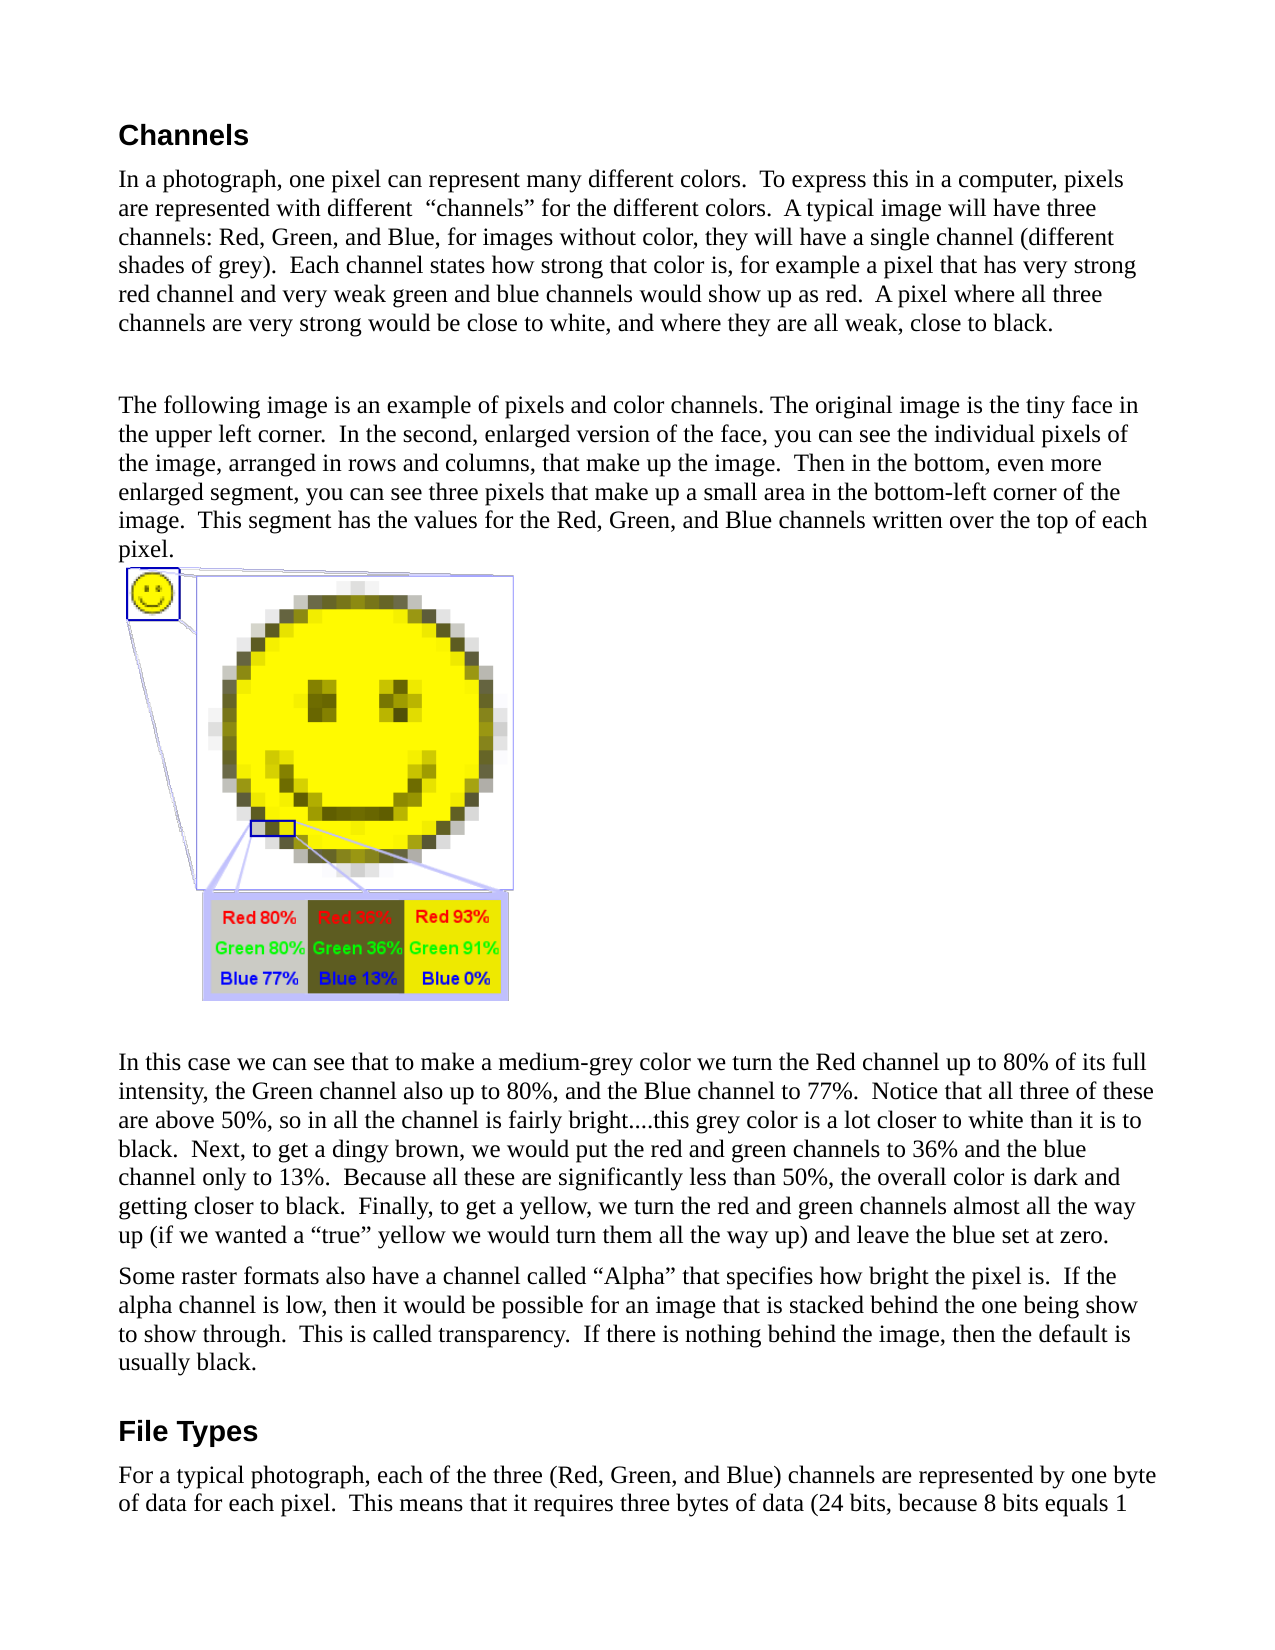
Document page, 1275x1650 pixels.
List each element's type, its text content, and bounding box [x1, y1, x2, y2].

text The following image is an example of pixels and color channels. The original image is the tiny face in the upper left corner. In the second, enlarged version of the face, you can see the individual pixels of the image, arranged in rows and columns, that make up the image. Then in the bottom, even more enlarged segment, you can see three pixels that make up a small area in the bottom-left corner of the image. This segment has the values for the Red, Green, and Blue channels written over the top of each pixel. [118, 390, 1157, 563]
text In this case we can see that to make a medium-grey color we turn the Red channel up to 80% of its full intensity, the Green channel also up to 80%, and the Blue channel to 77%. Notice that all three of these are above 50%, so in all the channel is fairly bright....this grey color is a lot closer to white than it is to black. Next, to get a dingy brown, we would put the red and green channels to 36% and the blue channel only to 13%. Because all these are significantly less than 50%, the overall color is dark and getting closer to black. Finally, to get a yellow, we turn the red and green channels almost all the way up (if we wanted a “true” yellow we would turn them all the way up) and leave the blue set at zero. [118, 1047, 1157, 1249]
text For a typical photograph, each of the three (Red, Green, and Blue) channels are represented by one byte of data for each pixel. This means that it requires three bytes of data (24 bits, because 8 bits equals 1 [118, 1460, 1157, 1517]
text Some raster formats also have a channel called “Alpha” that specifies how bright the pixel is. If the alpha channel is low, then it would be possible for an image that is stacked behind the one being show to show through. This is called transparency. If there is nothing behind the image, then the default is usually black. [118, 1261, 1157, 1376]
text In a photograph, one pixel can represent many different colors. To express this in a computer, pixels are represented with different “channels” for the different colors. A typical image will have three channels: Red, Green, and Blue, for images without color, they will have a single channel (different shades of grey). Each channel states how strong that color is, for example a pixel that has very strong red channel and very weak green and blue channels would show up as red. A pixel where all three channels are very strong would be close to white, and where they are all weak, close to black. [118, 164, 1157, 337]
subtitle File Types [118, 1414, 1157, 1447]
subtitle Channels [118, 118, 1157, 152]
picture [126, 567, 514, 1001]
